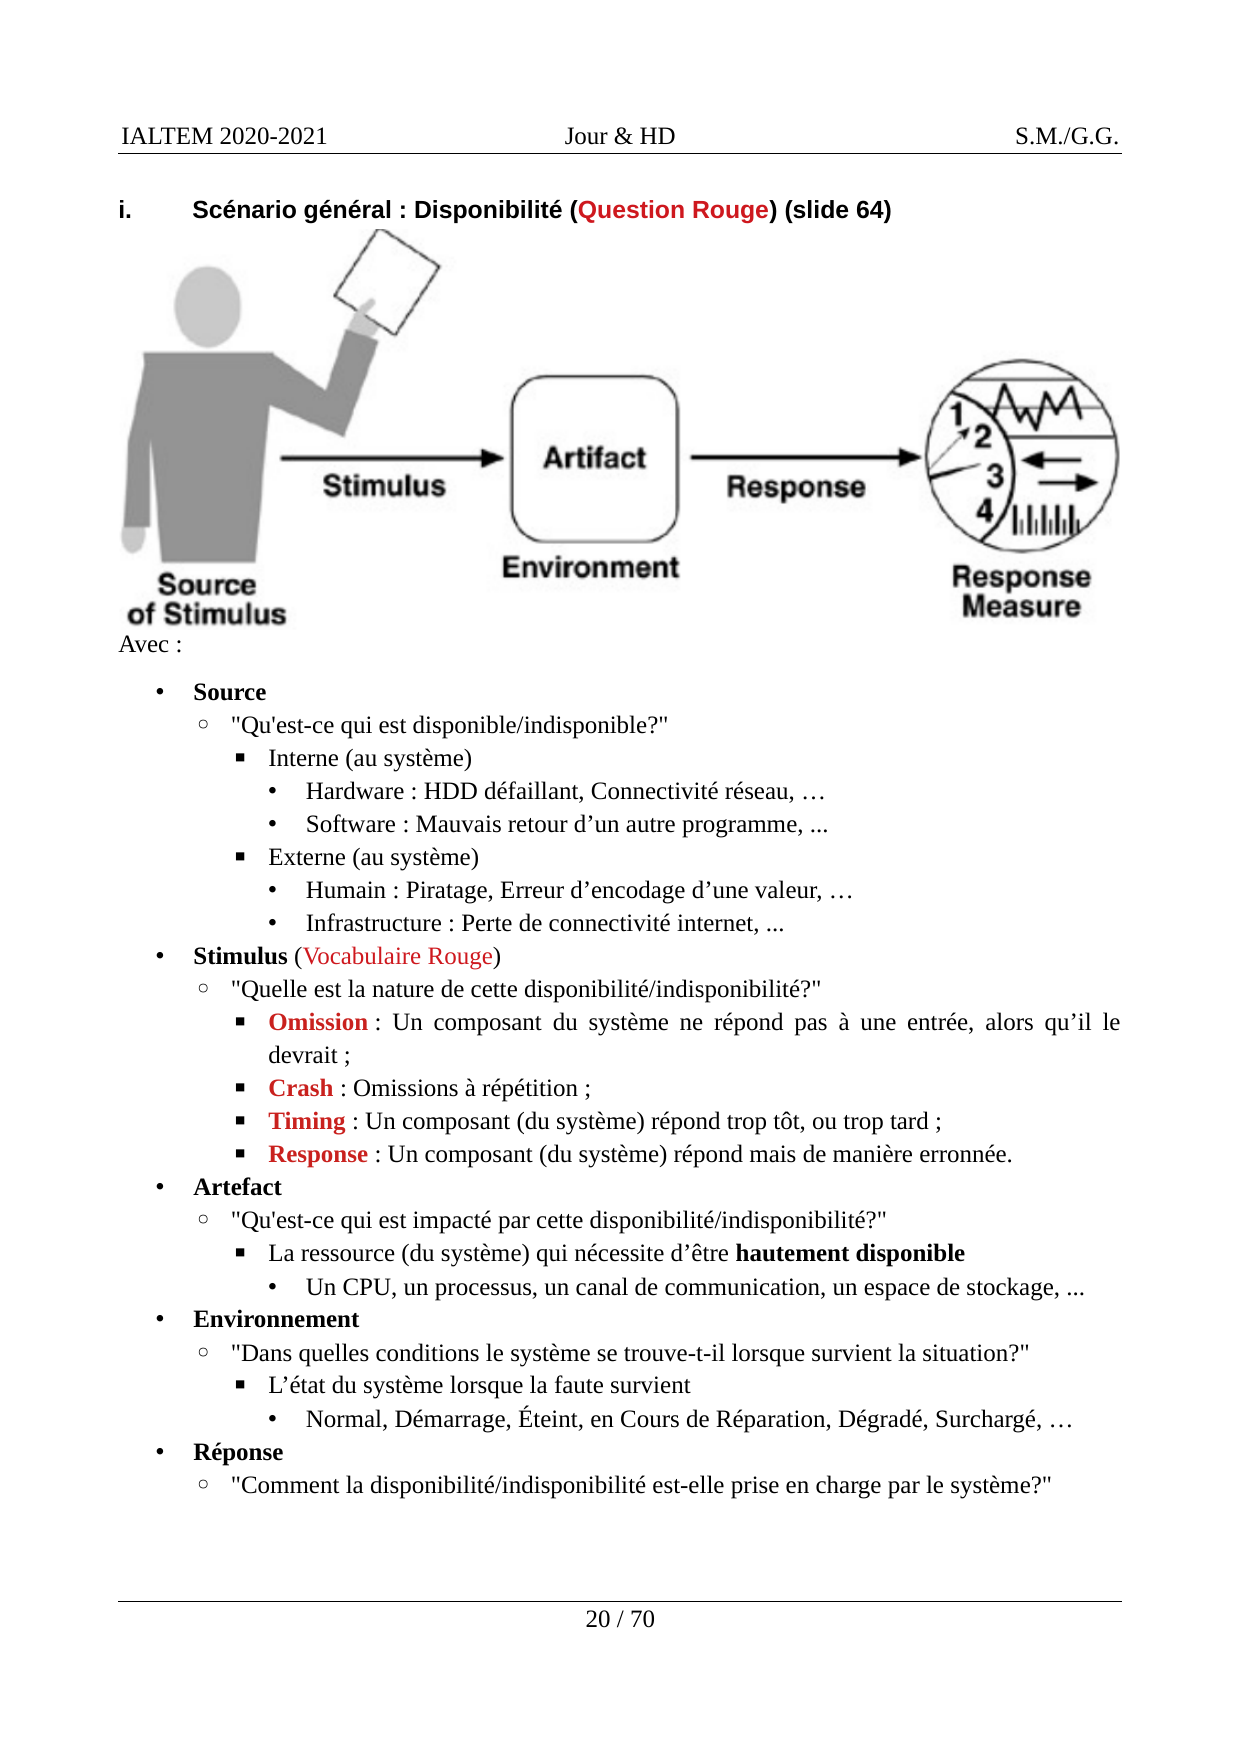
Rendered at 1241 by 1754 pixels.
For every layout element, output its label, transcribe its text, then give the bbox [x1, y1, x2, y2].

text Avec : [118, 630, 1122, 658]
list Interne (au système) [231, 743, 1122, 772]
list Timing : Un composant (du système) répond trop tôt, ou trop tard ; [231, 1106, 1122, 1135]
list Externe (au système) [231, 842, 1122, 871]
list "Comment la disponibilité/indisponibilité est-elle prise en charge par le système?" [193, 1470, 1122, 1498]
list Software : Mauvais retour d’un autre programme, ... [268, 809, 1122, 838]
subtitle Scénario général : Disponibilité (Question Rouge) (slide 64) [118, 195, 1122, 223]
list Crash : Omissions à répétition ; [231, 1073, 1122, 1102]
list Omission : Un composant du système ne répond pas à une entrée, alors qu’il le devrait ; [231, 1007, 1122, 1069]
list "Quelle est la nature de cette disponibilité/indisponibilité?" [193, 974, 1122, 1003]
list Source [156, 677, 1122, 706]
list L’état du système lorsque la faute survient [231, 1371, 1122, 1399]
list Response : Un composant (du système) répond mais de manière erronnée. [231, 1139, 1122, 1168]
list "Qu'est-ce qui est impacté par cette disponibilité/indisponibilité?" [193, 1206, 1122, 1234]
list Humain : Piratage, Erreur d’encodage d’une valeur, … [268, 875, 1122, 904]
list Un CPU, un processus, un canal de communication, un espace de stockage, ... [268, 1272, 1122, 1300]
list Normal, Démarrage, Éteint, en Cours de Réparation, Dégradé, Surchargé, … [268, 1404, 1122, 1432]
list Hardware : HDD défaillant, Connectivité réseau, … [268, 776, 1122, 805]
list Stimulus (Vocabulaire Rouge) [156, 941, 1122, 970]
list Réponse [156, 1437, 1122, 1465]
list Environnement [156, 1304, 1122, 1333]
list "Qu'est-ce qui est disponible/indisponible?" [193, 710, 1122, 739]
picture [118, 229, 1123, 630]
list Infrastructure : Perte de connectivité internet, ... [268, 908, 1122, 937]
list Artefact [156, 1172, 1122, 1201]
list La ressource (du système) qui nécessite d’être hautement disponible [231, 1238, 1122, 1267]
list "Dans quelles conditions le système se trouve-t-il lorsque survient la situation?" [193, 1338, 1122, 1366]
